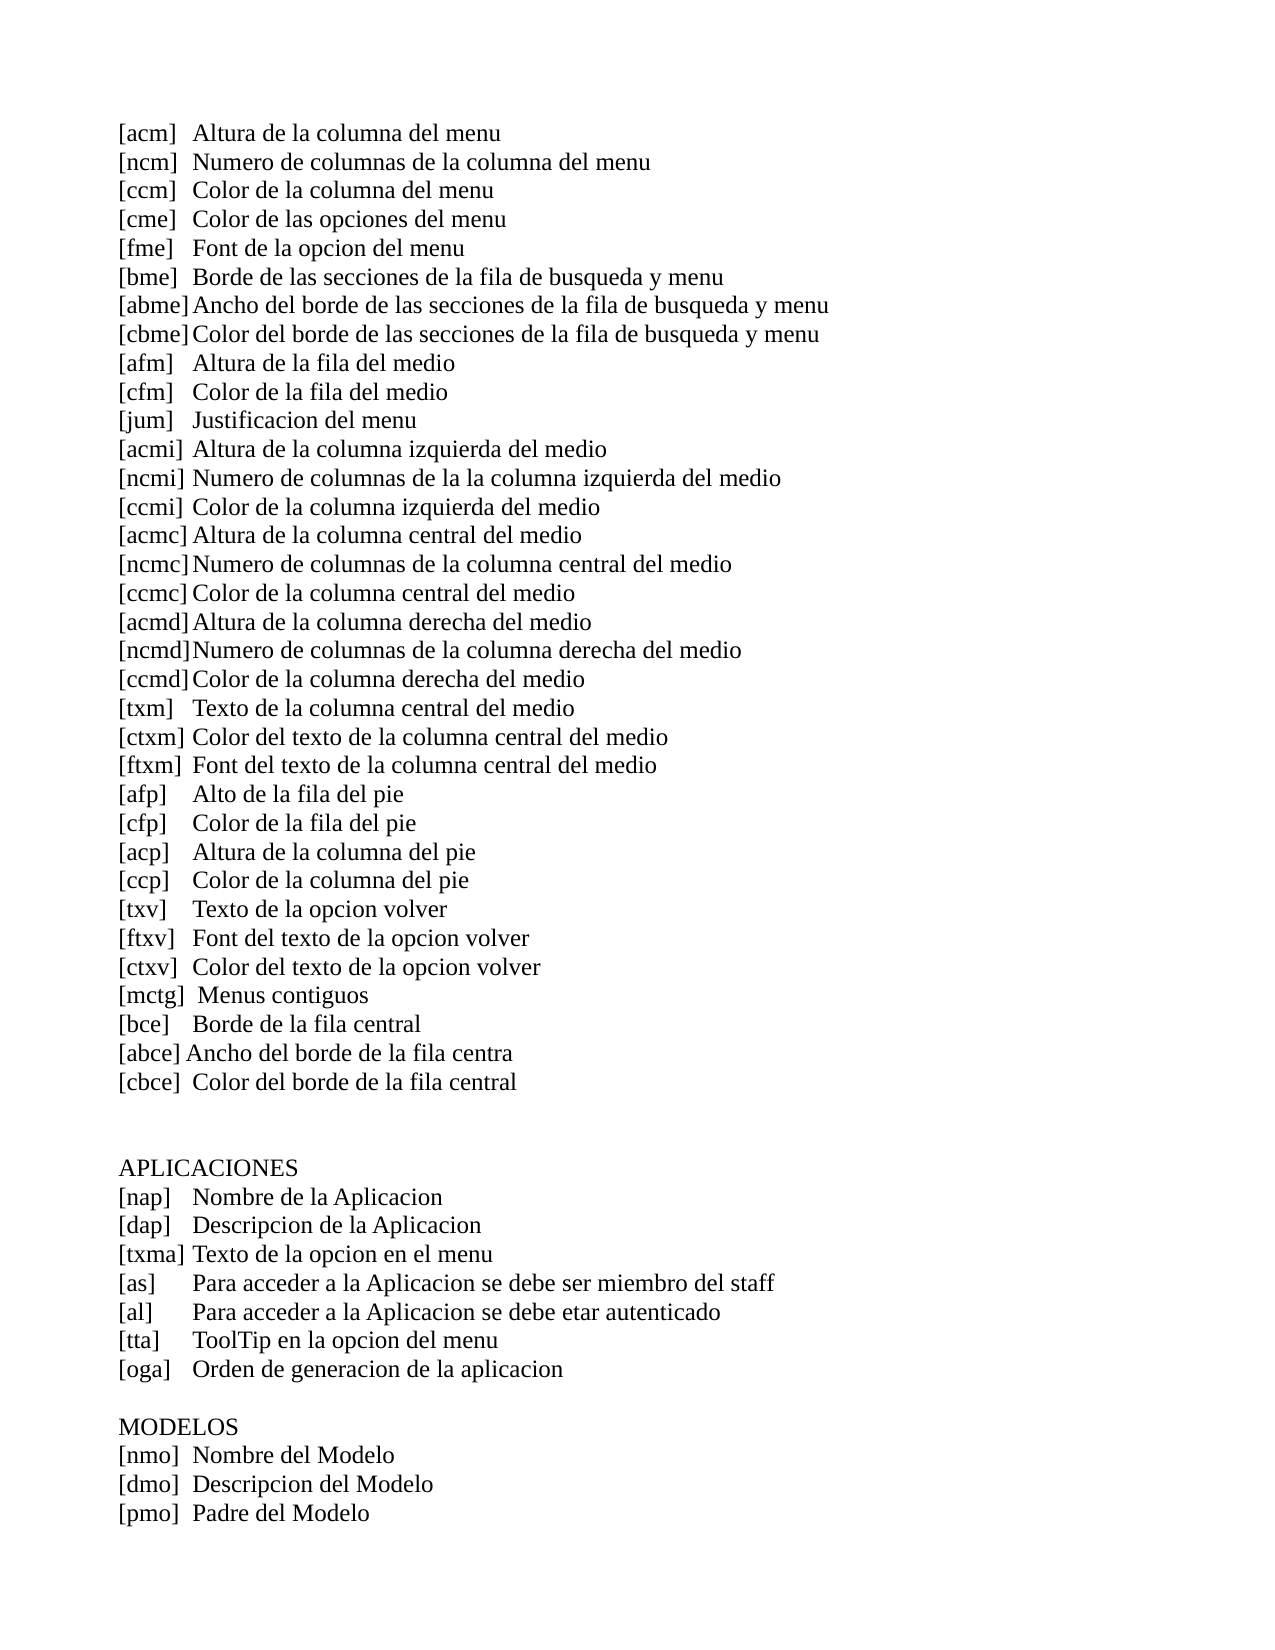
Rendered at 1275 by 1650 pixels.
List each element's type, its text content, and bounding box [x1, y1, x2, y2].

text [ncmi] Numero de columnas de la la columna izquierda del medio [118, 463, 1157, 492]
text [ncmd] Numero de columnas de la columna derecha del medio [118, 636, 1157, 664]
text [ctxm] Color del texto de la columna central del medio [118, 722, 1157, 751]
text [txma] Texto de la opcion en el menu [118, 1239, 1157, 1268]
text [acm] Altura de la columna del menu [118, 118, 1157, 147]
text [jum] Justificacion del menu [118, 406, 1157, 434]
text [cme] Color de las opciones del menu [118, 204, 1157, 233]
text [abce] Ancho del borde de la fila centra [118, 1038, 1157, 1067]
text [ctxv] Color del texto de la opcion volver [118, 952, 1157, 981]
text [pmo] Padre del Modelo [118, 1498, 1157, 1527]
text [ccmd] Color de la columna derecha del medio [118, 664, 1157, 693]
text [afm] Altura de la fila del medio [118, 348, 1157, 377]
text [ccmi] Color de la columna izquierda del medio [118, 492, 1157, 521]
text [ncm] Numero de columnas de la columna del menu [118, 147, 1157, 176]
text [ncmc] Numero de columnas de la columna central del medio [118, 549, 1157, 578]
text [acmd] Altura de la columna derecha del medio [118, 607, 1157, 636]
text [as] Para acceder a la Aplicacion se debe ser miembro del staff [118, 1268, 1157, 1297]
text [cbce] Color del borde de la fila central [118, 1067, 1157, 1096]
text [acmi] Altura de la columna izquierda del medio [118, 434, 1157, 463]
text [cbme] Color del borde de las secciones de la fila de busqueda y menu [118, 319, 1157, 348]
text [ccmc] Color de la columna central del medio [118, 578, 1157, 607]
text [mctg] Menus contiguos [118, 981, 1157, 1009]
text [nap] Nombre de la Aplicacion [118, 1182, 1157, 1211]
text [ftxv] Font del texto de la opcion volver [118, 923, 1157, 952]
text [al] Para acceder a la Aplicacion se debe etar autenticado [118, 1297, 1157, 1326]
text [acmc] Altura de la columna central del medio [118, 521, 1157, 549]
text [abme] Ancho del borde de las secciones de la fila de busqueda y menu [118, 291, 1157, 319]
text [dmo] Descripcion del Modelo [118, 1469, 1157, 1498]
text [ccp] Color de la columna del pie [118, 866, 1157, 894]
text [cfp] Color de la fila del pie [118, 808, 1157, 837]
text [txv] Texto de la opcion volver [118, 894, 1157, 923]
text [cfm] Color de la fila del medio [118, 377, 1157, 406]
text APLICACIONES [118, 1153, 1157, 1182]
text [ftxm] Font del texto de la columna central del medio [118, 751, 1157, 779]
text [dap] Descripcion de la Aplicacion [118, 1211, 1157, 1239]
text MODELOS [118, 1412, 1157, 1441]
text [txm] Texto de la columna central del medio [118, 693, 1157, 722]
text [bce] Borde de la fila central [118, 1009, 1157, 1038]
text [bme] Borde de las secciones de la fila de busqueda y menu [118, 262, 1157, 291]
text [oga] Orden de generacion de la aplicacion [118, 1354, 1157, 1383]
text [ccm] Color de la columna del menu [118, 176, 1157, 204]
text [afp] Alto de la fila del pie [118, 779, 1157, 808]
text [nmo] Nombre del Modelo [118, 1441, 1157, 1469]
text [fme] Font de la opcion del menu [118, 233, 1157, 262]
text [acp] Altura de la columna del pie [118, 837, 1157, 866]
text [tta] ToolTip en la opcion del menu [118, 1326, 1157, 1354]
